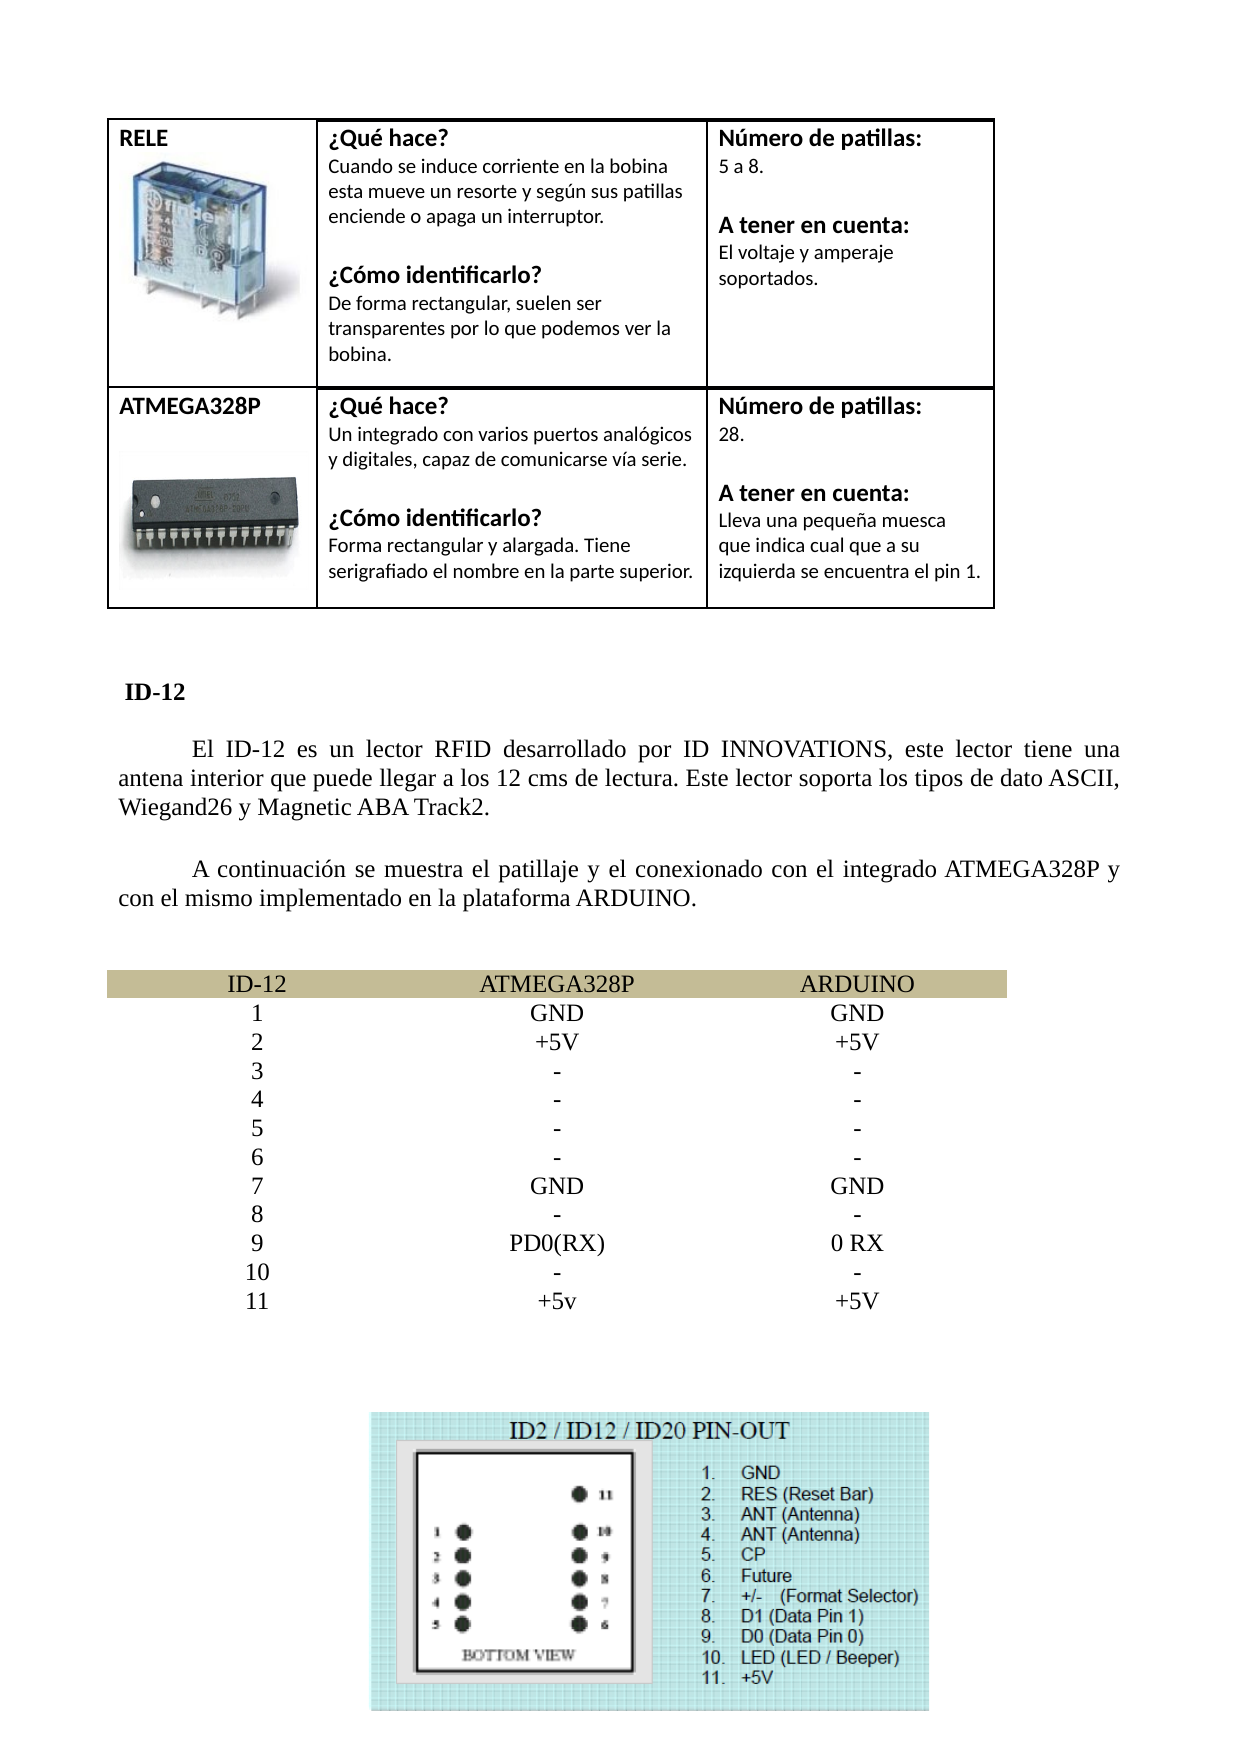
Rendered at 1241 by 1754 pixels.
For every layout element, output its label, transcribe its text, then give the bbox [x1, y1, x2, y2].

table_cell +5V [707, 1027, 1007, 1056]
table_cell 10 [107, 1257, 407, 1286]
table_cell +5V [707, 1286, 1007, 1314]
table_cell +5v [407, 1286, 707, 1314]
table_cell +5V [407, 1027, 707, 1056]
table_cell ¿Qué hace? Un integrado con varios puertos analógicos y digitales, capaz de comunicarse vía serie. ¿Cómo identificarlo? Forma rectangular y alargada. Tiene serigrafiado el nombre en la parte superior. [318, 390, 706, 607]
table_cell - [707, 1113, 1007, 1142]
table_cell - [707, 1085, 1007, 1113]
table_cell ATMEGA328P [109, 388, 316, 607]
text A continuación se muestra el patillaje y el conexionado con el integrado ATMEGA328P y con el mismo implementado en la plataforma ARDUINO. [118, 854, 1122, 912]
picture [119, 152, 308, 325]
text ID-12 [118, 677, 1122, 706]
table_cell - [407, 1085, 707, 1113]
table_header ATMEGA328P [407, 970, 707, 998]
table_cell 2 [107, 1027, 407, 1056]
table_cell - [707, 1257, 1007, 1286]
table_cell GND [707, 1171, 1007, 1199]
table_cell 8 [107, 1200, 407, 1228]
table_header ID-12 [107, 970, 407, 998]
table_cell GND [707, 998, 1007, 1027]
table_cell - [707, 1056, 1007, 1084]
table_cell 11 [107, 1286, 407, 1314]
table_cell - [707, 1142, 1007, 1171]
table_cell Número de patillas: 5 a 8. A tener en cuenta: El voltaje y amperaje soportados. [708, 122, 993, 386]
table_cell 4 [107, 1085, 407, 1113]
table_cell 7 [107, 1171, 407, 1199]
table_cell 9 [107, 1228, 407, 1257]
table_cell GND [407, 1171, 707, 1199]
text El ID-12 es un lector RFID desarrollado por ID INNOVATIONS, este lector tiene una antena interior que puede llegar a los 12 cms de lectura. Este lector soporta los tipos de dato ASCII, Wiegand26 y Magnetic ABA Track2. [118, 734, 1122, 821]
table_cell 5 [107, 1113, 407, 1142]
picture [119, 451, 309, 590]
table_cell RELE [109, 120, 316, 386]
table_cell PD0(RX) [407, 1228, 707, 1257]
table_cell - [407, 1056, 707, 1084]
table_header ARDUINO [707, 970, 1007, 998]
table_cell - [707, 1200, 1007, 1228]
table_cell 0 RX [707, 1228, 1007, 1257]
table_cell GND [407, 998, 707, 1027]
table_cell 6 [107, 1142, 407, 1171]
table_cell 3 [107, 1056, 407, 1084]
table_cell - [407, 1113, 707, 1142]
table_cell Número de patillas: 28. A tener en cuenta: Lleva una pequeña muesca que indica cual que a su izquierda se encuentra el pin 1. [708, 390, 993, 607]
table_cell - [407, 1200, 707, 1228]
table_cell ¿Qué hace? Cuando se induce corriente en la bobina esta mueve un resorte y según sus patillas enciende o apaga un interruptor. ¿Cómo identificarlo? De forma rectangular, suelen ser transparentes por lo que podemos ver la bobina. [318, 122, 706, 386]
table_cell 1 [107, 998, 407, 1027]
table_cell - [407, 1142, 707, 1171]
table_cell - [407, 1257, 707, 1286]
